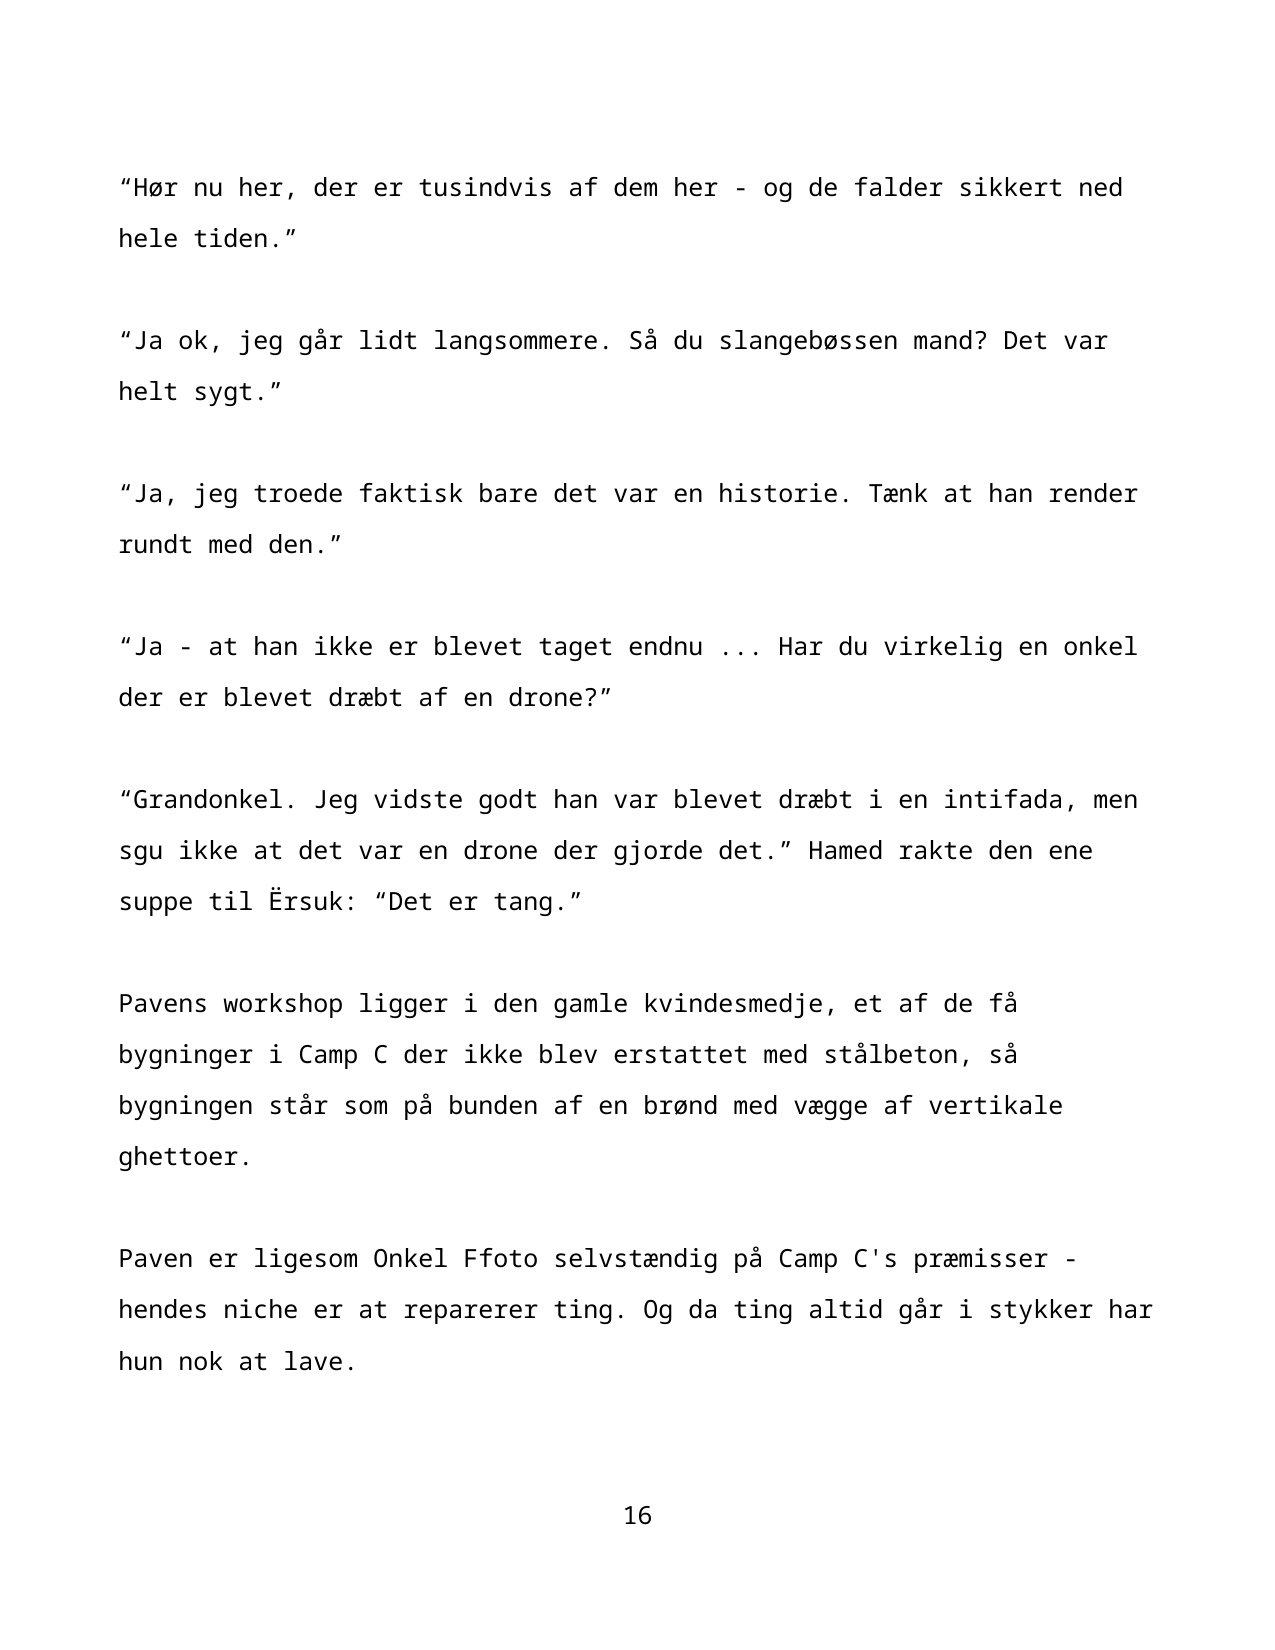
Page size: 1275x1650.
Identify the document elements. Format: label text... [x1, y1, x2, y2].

text “Ja, jeg troede faktisk bare det var en historie. Tænk at han render rundt med den.” [118, 475, 1157, 561]
text “Grandonkel. Jeg vidste godt han var blevet dræbt i en intifada, men sgu ikke at det var en drone der gjorde det.” Hamed rakte den ene suppe til Ërsuk: “Det er tang.” [118, 782, 1157, 918]
text Paven er ligesom Onkel Ffoto selvstændig på Camp C's præmisser - hendes niche er at reparerer ting. Og da ting altid går i stykker har hun nok at lave. [118, 1241, 1157, 1377]
text “Ja ok, jeg går lidt langsommere. Så du slangebøssen mand? Det var helt sygt.” [118, 322, 1157, 407]
text “Hør nu her, der er tusindvis af dem her - og de falder sikkert ned hele tiden.” [118, 169, 1157, 254]
text Pavens workshop ligger i den gamle kvindesmedje, et af de få bygninger i Camp C der ikke blev erstattet med stålbeton, så bygningen står som på bunden af en brønd med vægge af vertikale ghettoer. [118, 986, 1157, 1173]
text “Ja - at han ikke er blevet taget endnu ... Har du virkelig en onkel der er blevet dræbt af en drone?” [118, 628, 1157, 714]
